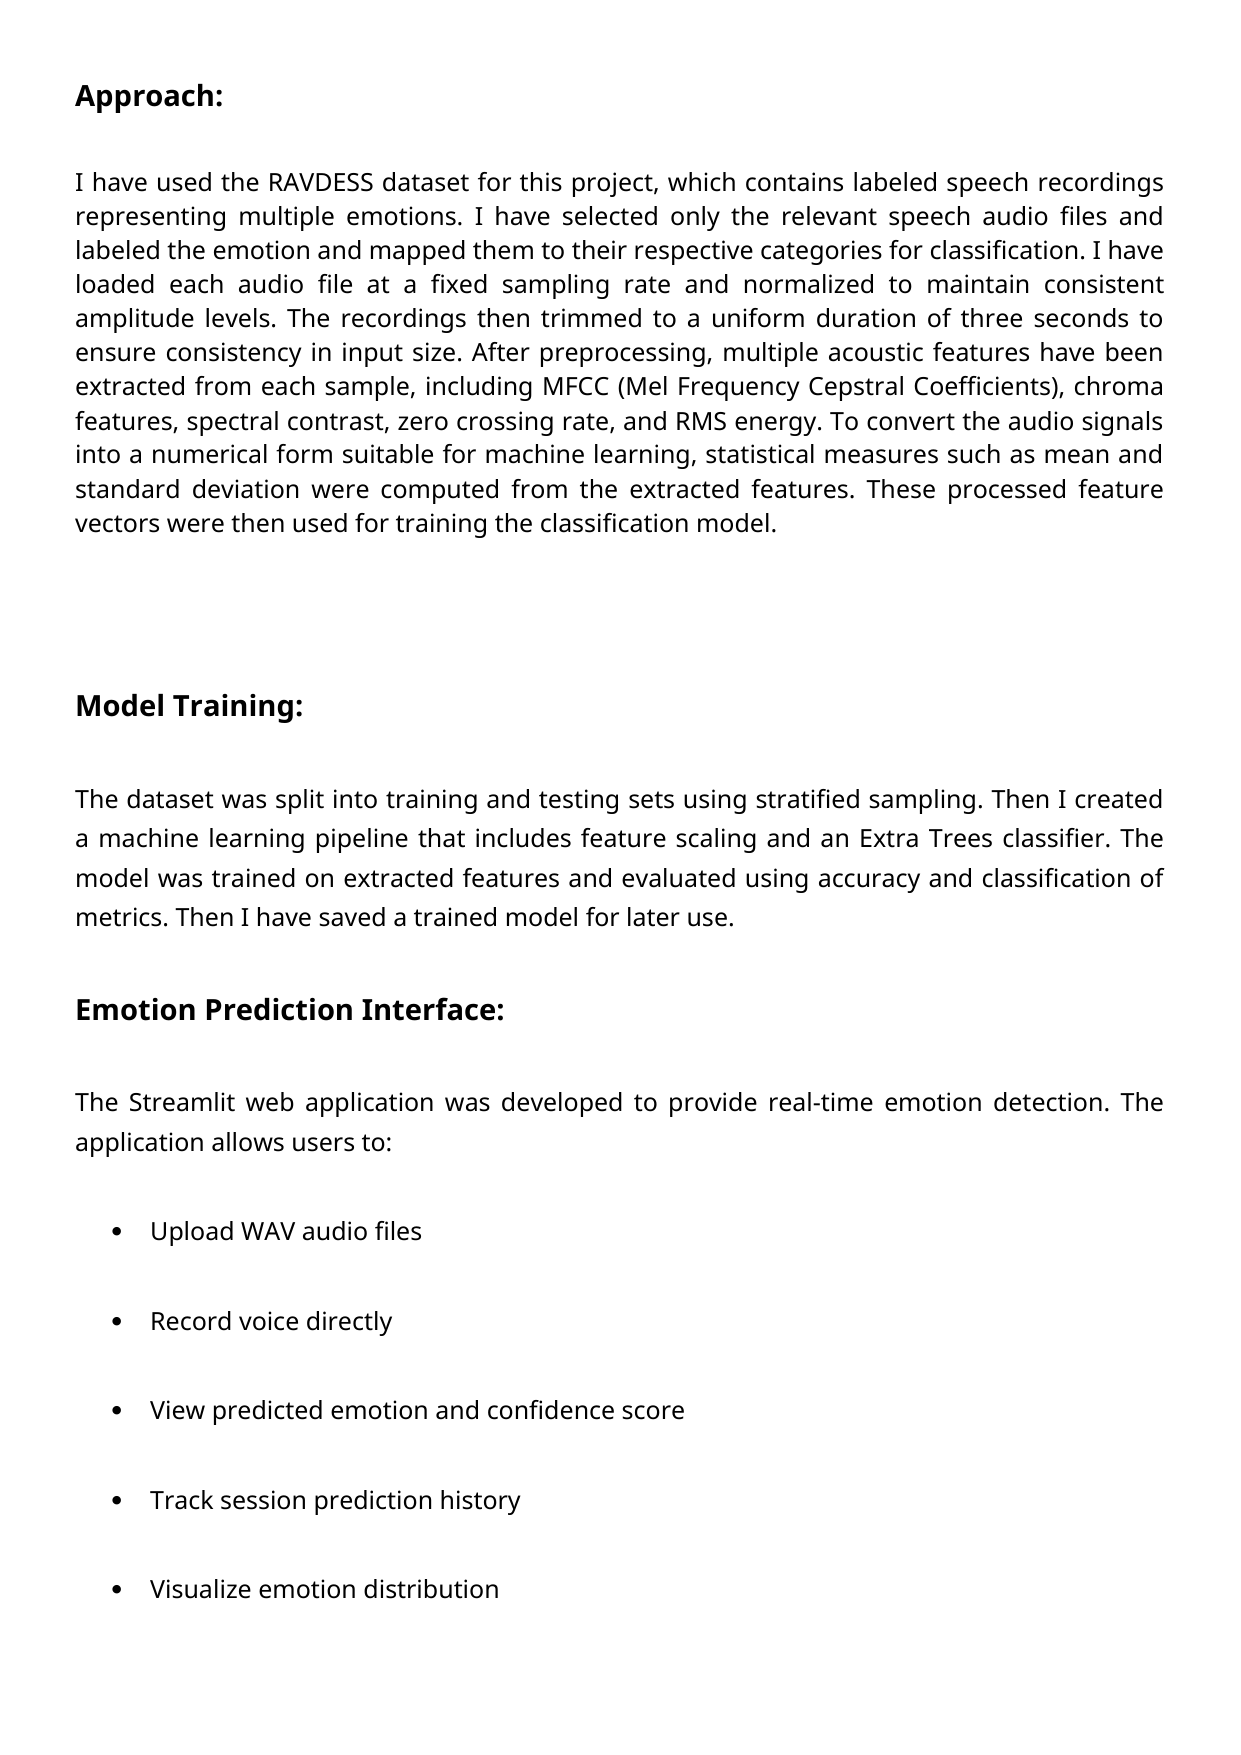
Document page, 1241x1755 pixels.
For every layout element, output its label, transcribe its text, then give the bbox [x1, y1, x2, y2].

list Track session prediction history [112, 1482, 1165, 1517]
list Record voice directly [112, 1303, 1165, 1338]
list Visualize emotion distribution [112, 1572, 1165, 1606]
list View predicted emotion and confidence score [112, 1393, 1165, 1427]
list Upload WAV audio files [112, 1214, 1165, 1248]
text The dataset was split into training and testing sets using stratified sampling. Then I created a machine learning pipeline that includes feature scaling and an Extra Trees classifier. The model was trained on extracted features and evaluated using accuracy and classification of metrics. Then I have saved a trained model for later use. [75, 781, 1165, 934]
text The Streamlit web application was developed to provide real-time emotion detection. The application allows users to: [75, 1085, 1165, 1159]
text I have used the RAVDESS dataset for this project, which contains labeled speech recordings representing multiple emotions. I have selected only the relevant speech audio files and labeled the emotion and mapped them to their respective categories for classification. I have loaded each audio file at a fixed sampling rate and normalized to maintain consistent amplitude levels. The recordings then trimmed to a uniform duration of three seconds to ensure consistency in input size. After preprocessing, multiple acoustic features have been extracted from each sample, including MFCC (Mel Frequency Cepstral Coefficients), chroma features, spectral contrast, zero crossing rate, and RMS energy. To convert the audio signals into a numerical form suitable for machine learning, statistical measures such as mean and standard deviation were computed from the extracted features. These processed feature vectors were then used for training the classification model. [75, 165, 1165, 539]
text Approach: [75, 75, 1165, 115]
text Emotion Prediction Interface: [75, 989, 1165, 1029]
text Model Training: [75, 685, 1165, 725]
